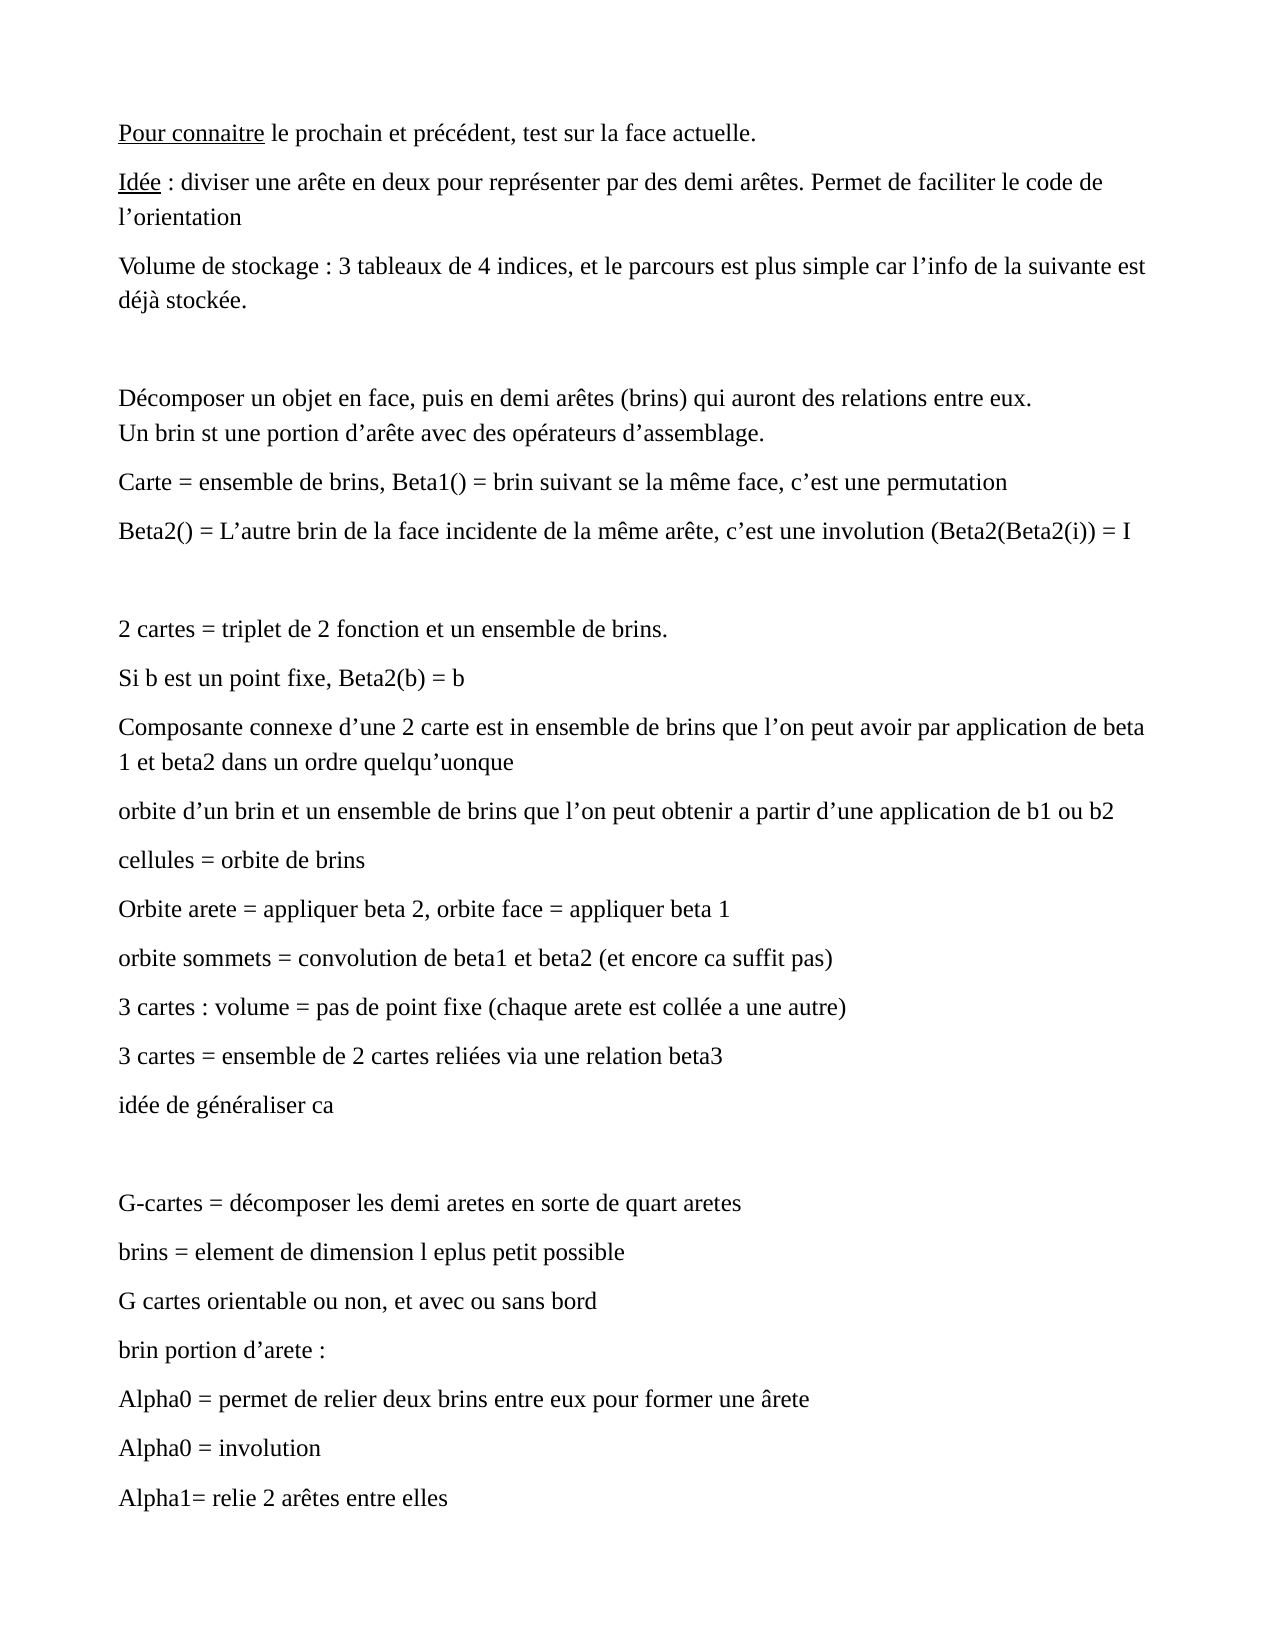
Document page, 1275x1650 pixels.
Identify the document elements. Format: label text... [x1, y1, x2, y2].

text Décomposer un objet en face, puis en demi arêtes (brins) qui auront des relations entre eux. Un brin st une portion d’arête avec des opérateurs d’assemblage. [118, 383, 1157, 447]
text brins = element de dimension l eplus petit possible [118, 1237, 1157, 1266]
text 3 cartes : volume = pas de point fixe (chaque arete est collée a une autre) [118, 992, 1157, 1021]
text Si b est un point fixe, Beta2(b) = b [118, 663, 1157, 692]
text idée de généraliser ca [118, 1090, 1157, 1119]
text brin portion d’arete : [118, 1335, 1157, 1364]
text orbite d’un brin et un ensemble de brins que l’on peut obtenir a partir d’une application de b1 ou b2 [118, 796, 1157, 824]
text Carte = ensemble de brins, Beta1() = brin suivant se la même face, c’est une permutation [118, 467, 1157, 496]
text Alpha0 = permet de relier deux brins entre eux pour former une ârete [118, 1384, 1157, 1413]
text Volume de stockage : 3 tableaux de 4 indices, et le parcours est plus simple car l’info de la suivante est déjà stockée. [118, 251, 1157, 314]
text Beta2() = L’autre brin de la face incidente de la même arête, c’est une involution (Beta2(Beta2(i)) = I [118, 516, 1157, 545]
text G cartes orientable ou non, et avec ou sans bord [118, 1286, 1157, 1315]
text Idée : diviser une arête en deux pour représenter par des demi arêtes. Permet de faciliter le code de l’orientation [118, 167, 1157, 230]
text Orbite arete = appliquer beta 2, orbite face = appliquer beta 1 [118, 894, 1157, 923]
text Alpha0 = involution [118, 1433, 1157, 1462]
text Composante connexe d’une 2 carte est in ensemble de brins que l’on peut avoir par application de beta 1 et beta2 dans un ordre quelqu’uonque [118, 712, 1157, 775]
text 3 cartes = ensemble de 2 cartes reliées via une relation beta3 [118, 1041, 1157, 1070]
text orbite sommets = convolution de beta1 et beta2 (et encore ca suffit pas) [118, 943, 1157, 972]
text G-cartes = décomposer les demi aretes en sorte de quart aretes [118, 1188, 1157, 1217]
text Pour connaitre le prochain et précédent, test sur la face actuelle. [118, 118, 1157, 147]
text 2 cartes = triplet de 2 fonction et un ensemble de brins. [118, 614, 1157, 643]
text Alpha1= relie 2 arêtes entre elles [118, 1483, 1157, 1511]
text cellules = orbite de brins [118, 845, 1157, 873]
